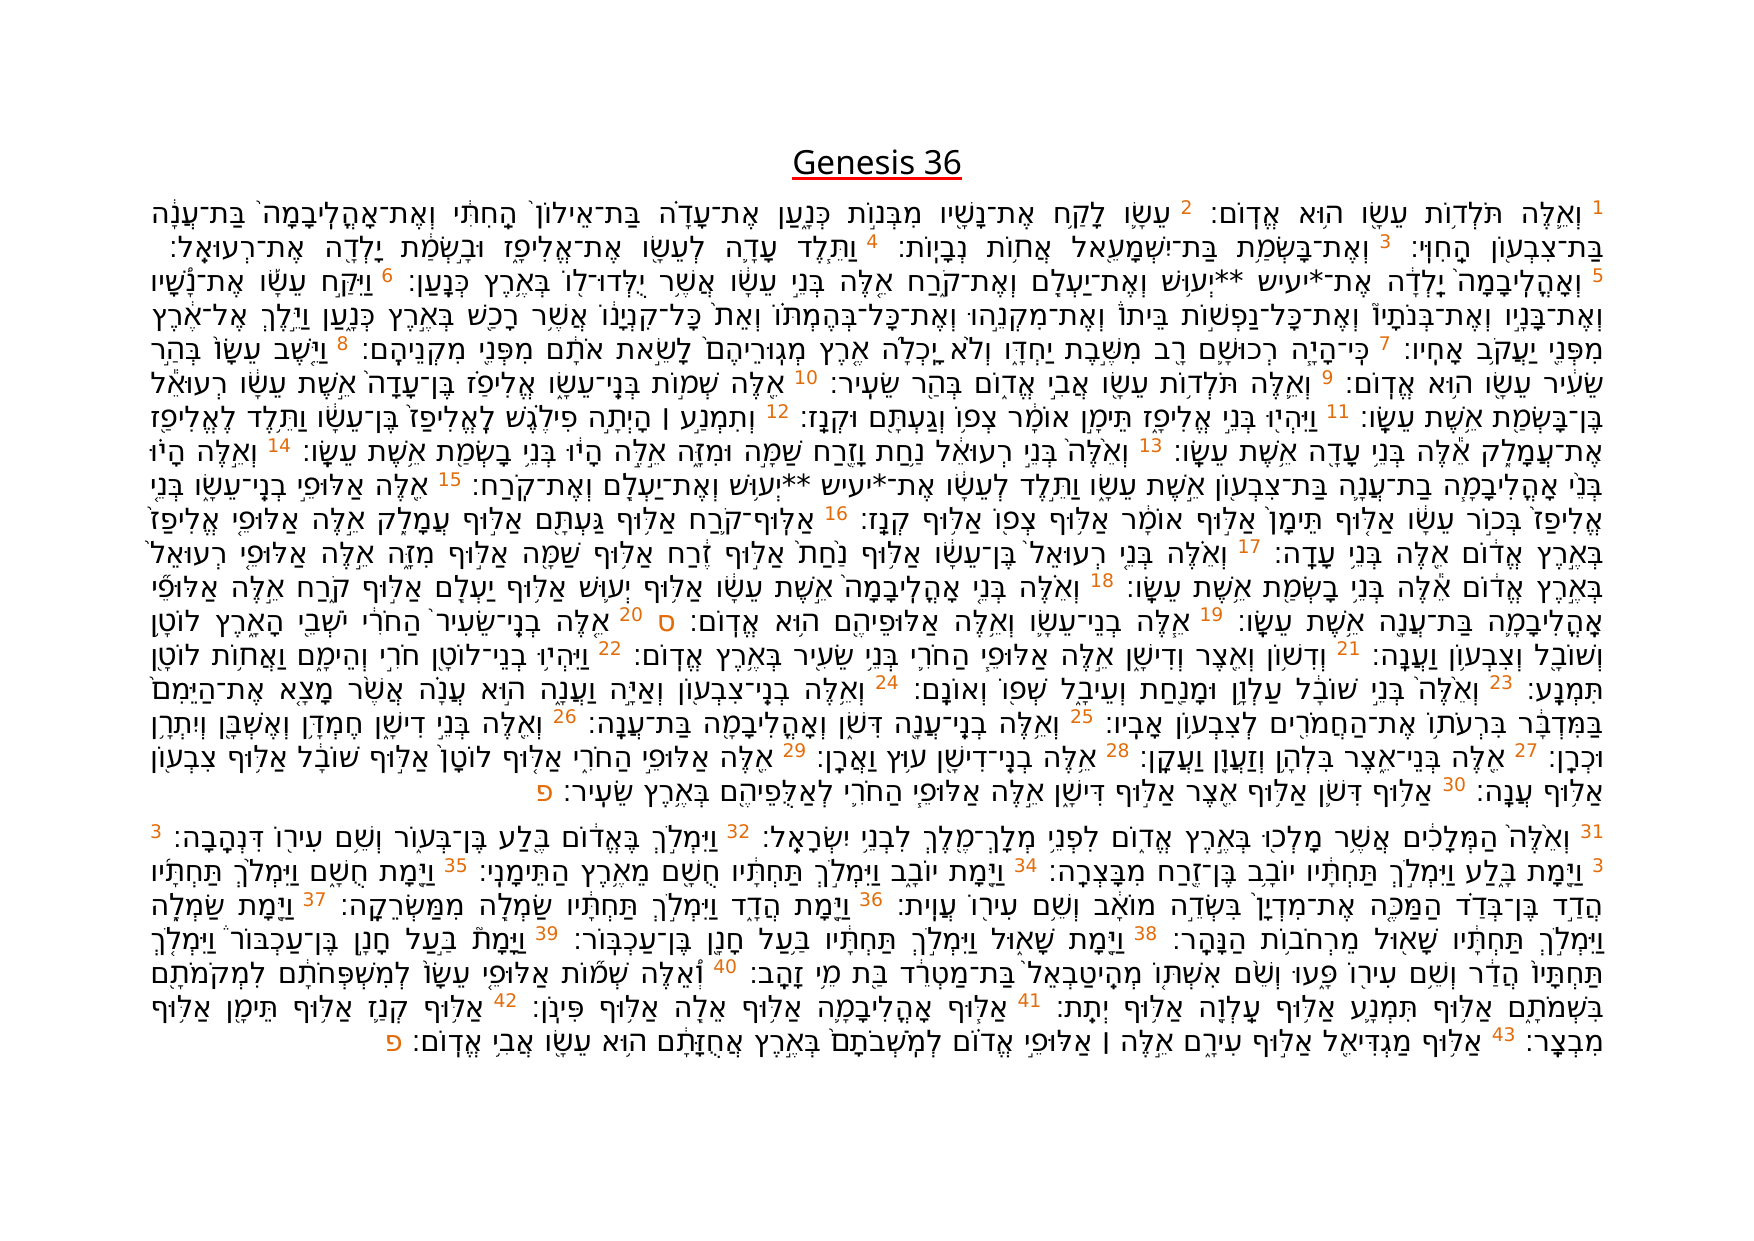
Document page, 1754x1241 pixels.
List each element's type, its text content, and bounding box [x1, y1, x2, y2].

text 1 וְאֵ֛לֶּה תֹּלְד֥וֹת עֵשָׂ֖ו ה֥וּא אֱדֽוֹם׃ 2 עֵשָׂ֛ו לָקַ֥ח אֶת־נָשָׁ֖יו מִבְּנ֣וֹת כְּנָ֑עַן אֶת־עָדָ֗ה בַּת־אֵילוֹן֙ הַֽחִתִּ֔י וְאֶת־אָהֳלִֽיבָמָה֙ בַּת־עֲנָ֔ה בַּת־צִבְע֖וֹן הֽ͏ַחִוִּֽי׃ ‬‬‬3 וְאֶת־בָּשְׂמַ֥ת בַּת־יִשְׁמָעֵ֖אל אֲח֥וֹת נְבָיֽוֹת׃ ‬‬‬4 וַתֵּ֧לֶד עָדָ֛ה לְעֵשָׂ֖ו אֶת־אֱלִיפָ֑ז וּבָ֣שְׂמַ֔ת יָלְדָ֖ה אֶת־רְעוּאֵֽל׃ ‬‬‬5 וְאָהֳלִֽיבָמָה֙ יָֽלְדָ֔ה אֶת־*יעיש **יְע֥וּשׁ וְאֶת־יַעְלָ֖ם וְאֶת־קֹ֑רַח אֵ֚לֶּה בְּנֵ֣י עֵשָׂ֔ו אֲשֶׁ֥ר יֻלְּדוּ־ל֖וֹ בְּאֶ֥רֶץ כְּנָֽעַן׃ ‬‬‬6 וַיִּקַּ֣ח עֵשָׂ֡ו אֶת־נָ֠שָׁיו וְאֶת־בָּנָ֣יו וְאֶת־בְּנֹתָיו֮ וְאֶת־כָּל־נַפְשׁ֣וֹת בֵּיתוֹ֒ וְאֶת־מִקְנֵ֣הוּ וְאֶת־כָּל־בְּהֶמְתּ֗וֹ וְאֵת֙ כָּל־קִנְיָנ֔וֹ אֲשֶׁ֥ר רָכַ֖שׁ בְּאֶ֣רֶץ כְּנָ֑עַן וַיֵּ֣לֶךְ אֶל־אֶ֔רֶץ מִפְּנֵ֖י יַעֲקֹ֥ב אָחִֽיו׃ ‬‬‬7 כִּֽי־הָיָ֧ה רְכוּשָׁ֛ם רָ֖ב מִשֶּׁ֣בֶת יַחְדָּ֑ו וְלֹ֨א יֽ͏ָכְלָ֜ה אֶ֤רֶץ מְגֽוּרֵיהֶם֙ לָשֵׂ֣את אֹתָ֔ם מִפְּנֵ֖י מִקְנֵיהֶֽם׃ ‬‬‬8 וַיֵּ֤שֶׁב עֵשָׂו֙ בְּהַ֣ר שֵׂעִ֔יר עֵשָׂ֖ו ה֥וּא אֱדֽוֹם׃ ‬‬‬9 וְאֵ֛לֶּה תֹּלְד֥וֹת עֵשָׂ֖ו אֲבִ֣י אֱד֑וֹם בְּהַ֖ר שֵׂעִֽיר׃ ‬‬‬10 אֵ֖לֶּה שְׁמ֣וֹת בְּנֵֽי־עֵשָׂ֑ו אֱלִיפַ֗ז בֶּן־עָדָה֙ אֵ֣שֶׁת עֵשָׂ֔ו רְעוּאֵ֕ל בֶּן־בָּשְׂמַ֖ת אֵ֥שֶׁת עֵשָֽׂו׃ ‬‬‬11 וַיִּהְי֖וּ בְּנֵ֣י אֱלִיפָ֑ז תֵּימָ֣ן אוֹמָ֔ר צְפ֥וֹ וְגַעְתָּ֖ם וּקְנַֽז׃ ‬‬‬12 וְתִמְנַ֣ע ׀ הָיְתָ֣ה פִילֶ֗גֶשׁ לֶֽאֱלִיפַז֙ בֶּן־עֵשָׂ֔ו וַתֵּ֥לֶד לֶאֱלִיפַ֖ז אֶת־עֲמָלֵ֑ק אֵ֕לֶּה בְּנֵ֥י עָדָ֖ה אֵ֥שֶׁת עֵשָֽׂו׃ ‬‬‬13 וְאֵ֙לֶּה֙ בְּנֵ֣י רְעוּאֵ֔ל נַ֥חַת וָזֶ֖רַח שַׁמָּ֣ה וּמִזָּ֑ה אֵ֣לֶּ֣ה הָי֔וּ בְּנֵ֥י בָשְׂמַ֖ת אֵ֥שֶׁת עֵשָֽׂו׃ ‬‬‬14 וְאֵ֣לֶּה הָי֗וּ בְּנֵ֨י אָהֳלִיבָמָ֧ה בַת־עֲנָ֛ה בַּת־צִבְע֖וֹן אֵ֣שֶׁת עֵשָׂ֑ו וַתֵּ֣לֶד לְעֵשָׂ֔ו אֶת־*יעיש **יְע֥וּשׁ וְאֶת־יַעְלָ֖ם וְאֶת־קֹֽרַח׃ ‬‬‬15 אֵ֖לֶּה אַלּוּפֵ֣י בְנֵֽי־עֵשָׂ֑ו בְּנֵ֤י אֱלִיפַז֙ בְּכ֣וֹר עֵשָׂ֔ו אַלּ֤וּף תֵּימָן֙ אַלּ֣וּף אוֹמָ֔ר אַלּ֥וּף צְפ֖וֹ אַלּ֥וּף קְנַֽז׃ ‬‬‬16 אַלּֽוּף־קֹ֛רַח אַלּ֥וּף גַּעְתָּ֖ם אַלּ֣וּף עֲמָלֵ֑ק אֵ֣לֶּה אַלּוּפֵ֤י אֱלִיפַז֙ בְּאֶ֣רֶץ אֱד֔וֹם אֵ֖לֶּה בְּנֵ֥י עָדָֽה׃ ‬‬‬17 וְאֵ֗לֶּה בְּנֵ֤י רְעוּאֵל֙ בֶּן־עֵשָׂ֔ו אַלּ֥וּף נַ֙חַת֙ אַלּ֣וּף זֶ֔רַח אַלּ֥וּף שַׁמָּ֖ה אַלּ֣וּף מִזָּ֑ה אֵ֣לֶּה אַלּוּפֵ֤י רְעוּאֵל֙ בְּאֶ֣רֶץ אֱד֔וֹם אֵ֕לֶּה בְּנֵ֥י בָשְׂמַ֖ת אֵ֥שֶׁת עֵשָֽׂו׃ ‬‬‬18 וְאֵ֗לֶּה בְּנֵ֤י אָהֳלִֽיבָמָה֙ אֵ֣שֶׁת עֵשָׂ֔ו אַלּ֥וּף יְע֛וּשׁ אַלּ֥וּף יַעְלָ֖ם אַלּ֣וּף קֹ֑רַח אֵ֣לֶּה אַלּוּפֵ֞י אָֽהֳלִיבָמָ֛ה בַּת־עֲנָ֖ה אֵ֥שֶׁת עֵשָֽׂו׃ ‬‬‬19 אֵ֧לֶּה בְנֵי־עֵשָׂ֛ו וְאֵ֥לֶּה אַלּוּפֵיהֶ֖ם ה֥וּא אֱדֽוֹם׃ ס ‬‬‬20 אֵ֤לֶּה בְנֵֽי־שֵׂעִיר֙ הַחֹרִ֔י יֹשְׁבֵ֖י הָאָ֑רֶץ לוֹטָ֥ן וְשׁוֹבָ֖ל וְצִבְע֥וֹן וַעֲנָֽה׃ ‬‬‬21 וְדִשׁ֥וֹן וְאֵ֖צֶר וְדִישָׁ֑ן אֵ֣לֶּה אַלּוּפֵ֧י הַחֹרִ֛י בְּנֵ֥י שֵׂעִ֖יר בְּאֶ֥רֶץ אֱדֽוֹם׃ ‬‬‬22 וַיִּהְי֥וּ בְנֵי־לוֹטָ֖ן חֹרִ֣י וְהֵימָ֑ם וַאֲח֥וֹת לוֹטָ֖ן תִּמְנָֽע׃ ‬‬‬23 וְאֵ֙לֶּה֙ בְּנֵ֣י שׁוֹבָ֔ל עַלְוָ֥ן וּמָנַ֖חַת וְעֵיבָ֑ל שְׁפ֖וֹ וְאוֹנָֽם׃ ‬‬‬24 וְאֵ֥לֶּה בְנֵֽי־צִבְע֖וֹן וְאַיָּ֣ה וַעֲנָ֑ה ה֣וּא עֲנָ֗ה אֲשֶׁ֨ר מָצָ֤א אֶת־הַיֵּמִם֙ בַּמִּדְבָּ֔ר בִּרְעֹת֥וֹ אֶת־הַחֲמֹרִ֖ים לְצִבְע֥וֹן אָבִֽיו׃ ‬‬‬25 וְאֵ֥לֶּה בְנֵֽי־עֲנָ֖ה דִּשֹׁ֑ן וְאָהֳלִיבָמָ֖ה בַּת־עֲנָֽה׃ ‬‬‬26 וְאֵ֖לֶּה בְּנֵ֣י דִישָׁ֑ן חֶמְדָּ֥ן וְאֶשְׁבָּ֖ן וְיִתְרָ֥ן וּכְרָֽן׃ ‬‬‬27 אֵ֖לֶּה בְּנֵי־אֵ֑צֶר בִּלְהָ֥ן וְזַעֲוָ֖ן וַעֲקָֽן׃ ‬‬‬28 אֵ֥לֶּה בְנֵֽי־דִישָׁ֖ן ע֥וּץ וַאֲרָֽן׃ ‬‬‬29 אֵ֖לֶּה אַלּוּפֵ֣י הַחֹרִ֑י אַלּ֤וּף לוֹטָן֙ אַלּ֣וּף שׁוֹבָ֔ל אַלּ֥וּף צִבְע֖וֹן אַלּ֥וּף עֲנָֽה׃ ‬‬‬30 אַלּ֥וּף דִּשֹׁ֛ן אַלּ֥וּף אֵ֖צֶר אַלּ֣וּף דִּישָׁ֑ן אֵ֣לֶּה אַלּוּפֵ֧י הַחֹרִ֛י לְאַלֻּפֵיהֶ֖ם בְּאֶ֥רֶץ שֵׂעִֽיר׃ פ ‬‬‬‬‬‬‬‬‬‬‬‬‬‬‬‬‬‬‬‬‬‬‬‬‬‬‬‬‬‬‬‬ [150, 197, 1604, 808]
text Genesis 36 [150, 139, 1604, 184]
text 31 וְאֵ֙לֶּה֙ הַמְּלָכִ֔ים אֲשֶׁ֥ר מָלְכ֖וּ בְּאֶ֣רֶץ אֱד֑וֹם לִפְנֵ֥י מְלָךְ־מֶ֖לֶךְ לִבְנֵ֥י יִשְׂרָאֵֽל׃ ‬‬‬32 וַיִּמְלֹ֣ךְ בֶּאֱד֔וֹם בֶּ֖לַע בֶּן־בְּע֑וֹר וְשֵׁ֥ם עִיר֖וֹ דִּנְהָֽבָה׃ ‬‬‬33 וַיָּ֖מָת בָּ֑לַע וַיִּמְלֹ֣ךְ תַּחְתָּ֔יו יוֹבָ֥ב בֶּן־זֶ֖רַח מִבָּצְרָֽה׃ ‬‬‬34 וַיָּ֖מָת יוֹבָ֑ב וַיִּמְלֹ֣ךְ תַּחְתָּ֔יו חֻשָׁ֖ם מֵאֶ֥רֶץ הַתֵּימָנִֽי׃ ‬‬‬35 וַיָּ֖מָת חֻשָׁ֑ם וַיִּמְלֹ֨ךְ תַּחְתָּ֜יו הֲדַ֣ד בֶּן־בְּדַ֗ד הַמַּכֶּ֤ה אֶת־מִדְיָן֙ בִּשְׂדֵ֣ה מוֹאָ֔ב וְשֵׁ֥ם עִיר֖וֹ עֲוִֽית׃ ‬‬‬36 וַיָּ֖מָת הֲדָ֑ד וַיִּמְלֹ֣ךְ תַּחְתָּ֔יו שַׂמְלָ֖ה מִמַּשְׂרֵקָֽה׃ ‬‬‬37 וַיָּ֖מָת שַׂמְלָ֑ה וַיִּמְלֹ֣ךְ תַּחְתָּ֔יו שָׁא֖וּל מֵרְחֹב֥וֹת הַנָּהָֽר׃ ‬‬‬38 וַיָּ֖מָת שָׁא֑וּל וַיִּמְלֹ֣ךְ תַּחְתָּ֔יו בַּ֥עַל חָנָ֖ן בֶּן־עַכְבּֽוֹר׃ ‬‬‬39 וַיָּמָת֮ בַּ֣עַל חָנָ֣ן בֶּן־עַכְבּוֹר֒ וַיִּמְלֹ֤ךְ תַּחְתָּיו֙ הֲדַ֔ר וְשֵׁ֥ם עִיר֖וֹ פָּ֑עוּ וְשֵׁ֨ם אִשְׁתּ֤וֹ מְהֵֽיטַבְאֵל֙ בַּת־מַטְרֵ֔ד בַּ֖ת מֵ֥י זָהָֽב׃ ‬‬‬40 וְ֠אֵלֶּה שְׁמ֞וֹת אַלּוּפֵ֤י עֵשָׂו֙ לְמִשְׁפְּחֹתָ֔ם לִמְקֹמֹתָ֖ם בִּשְׁמֹתָ֑ם אַלּ֥וּף תִּמְנָ֛ע אַלּ֥וּף עַֽלְוָ֖ה אַלּ֥וּף יְתֵֽת׃ ‬‬‬41 אַלּ֧וּף אָהֳלִיבָמָ֛ה אַלּ֥וּף אֵלָ֖ה אַלּ֥וּף פִּינֹֽן׃ ‬‬‬42 אַלּ֥וּף קְנַ֛ז אַלּ֥וּף תֵּימָ֖ן אַלּ֥וּף מִבְצָֽר׃ ‬‬‬43 אַלּ֥וּף מַגְדִּיאֵ֖ל אַלּ֣וּף עִירָ֑ם אֵ֣לֶּה ׀ אַלּוּפֵ֣י אֱד֗וֹם לְמֹֽשְׁבֹתָם֙ בְּאֶ֣רֶץ אֲחֻזָּתָ֔ם ה֥וּא עֵשָׂ֖ו אֲבִ֥י אֱדֽוֹם׃ פ ‬‬‬‬‬‬‬‬‬‬‬‬‬‬‬‬ [150, 821, 1604, 1058]
